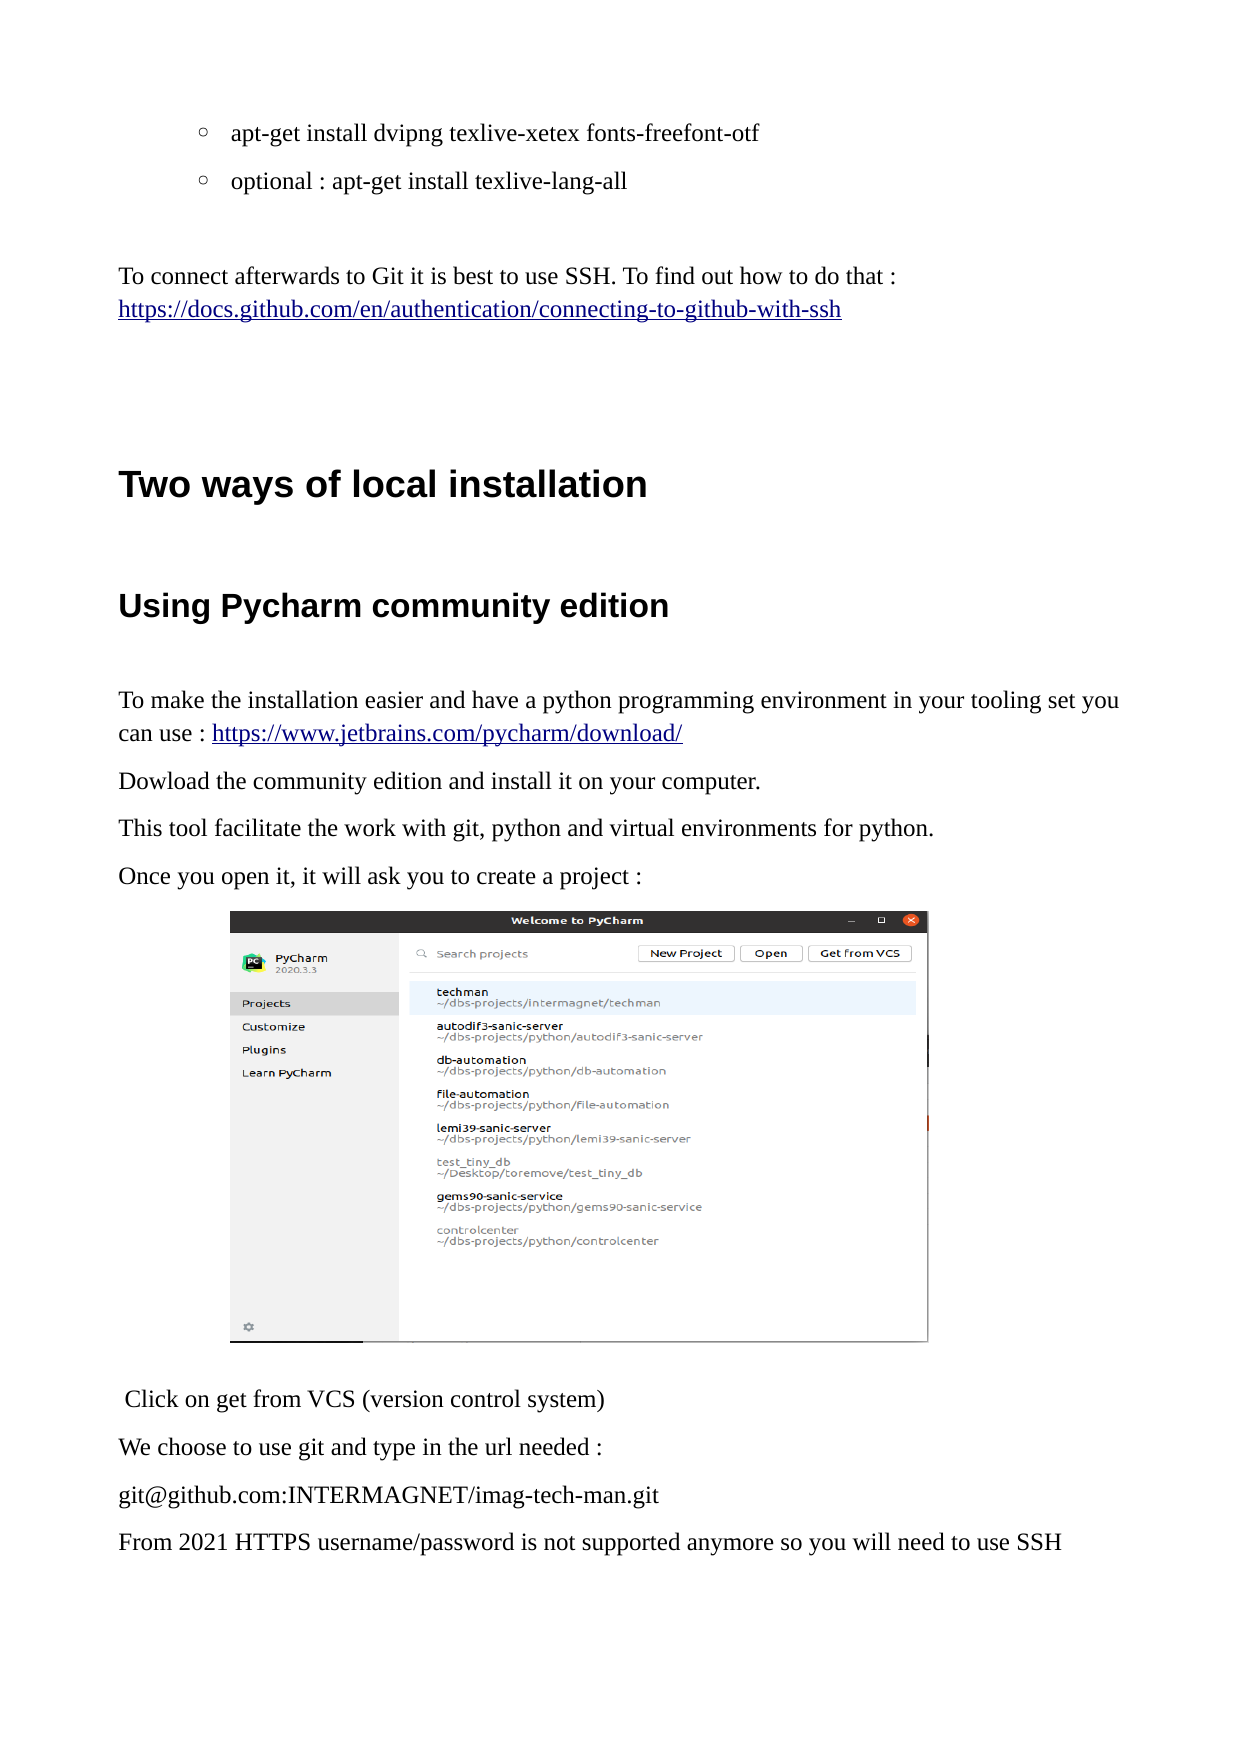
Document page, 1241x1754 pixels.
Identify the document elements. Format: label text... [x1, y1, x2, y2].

text From 2021 HTTPS username/password is not supported anymore so you will need to use SSH [118, 1527, 1122, 1556]
text git@github.com:INTERMAGNET/imag-tech-man.git [118, 1480, 1122, 1508]
list apt-get install dvipng texlive-xetex fonts-freefont-otf [193, 118, 1122, 147]
text To make the installation easier and have a python programming environment in your tooling set you can use : https://www.jetbrains.com/pycharm/download/ [118, 685, 1122, 747]
text To connect afterwards to Git it is best to use SSH. To find out how to do that : https://docs.github.com/en/authentication/connecting-to-github-with-ssh [118, 261, 1122, 323]
list optional : apt-get install texlive-lang-all [193, 166, 1122, 194]
picture [230, 911, 929, 1343]
text Once you open it, it will ask you to create a project : [118, 861, 1122, 890]
subtitle Two ways of local installation [118, 462, 1122, 505]
text Click on get from VCS (version control system) [118, 1384, 1122, 1413]
text We choose to use git and type in the url needed : [118, 1432, 1122, 1461]
text This tool facilitate the work with git, python and virtual environments for python. [118, 813, 1122, 842]
text Dowload the community edition and install it on your computer. [118, 766, 1122, 794]
subtitle Using Pycharm community edition [118, 586, 1122, 625]
